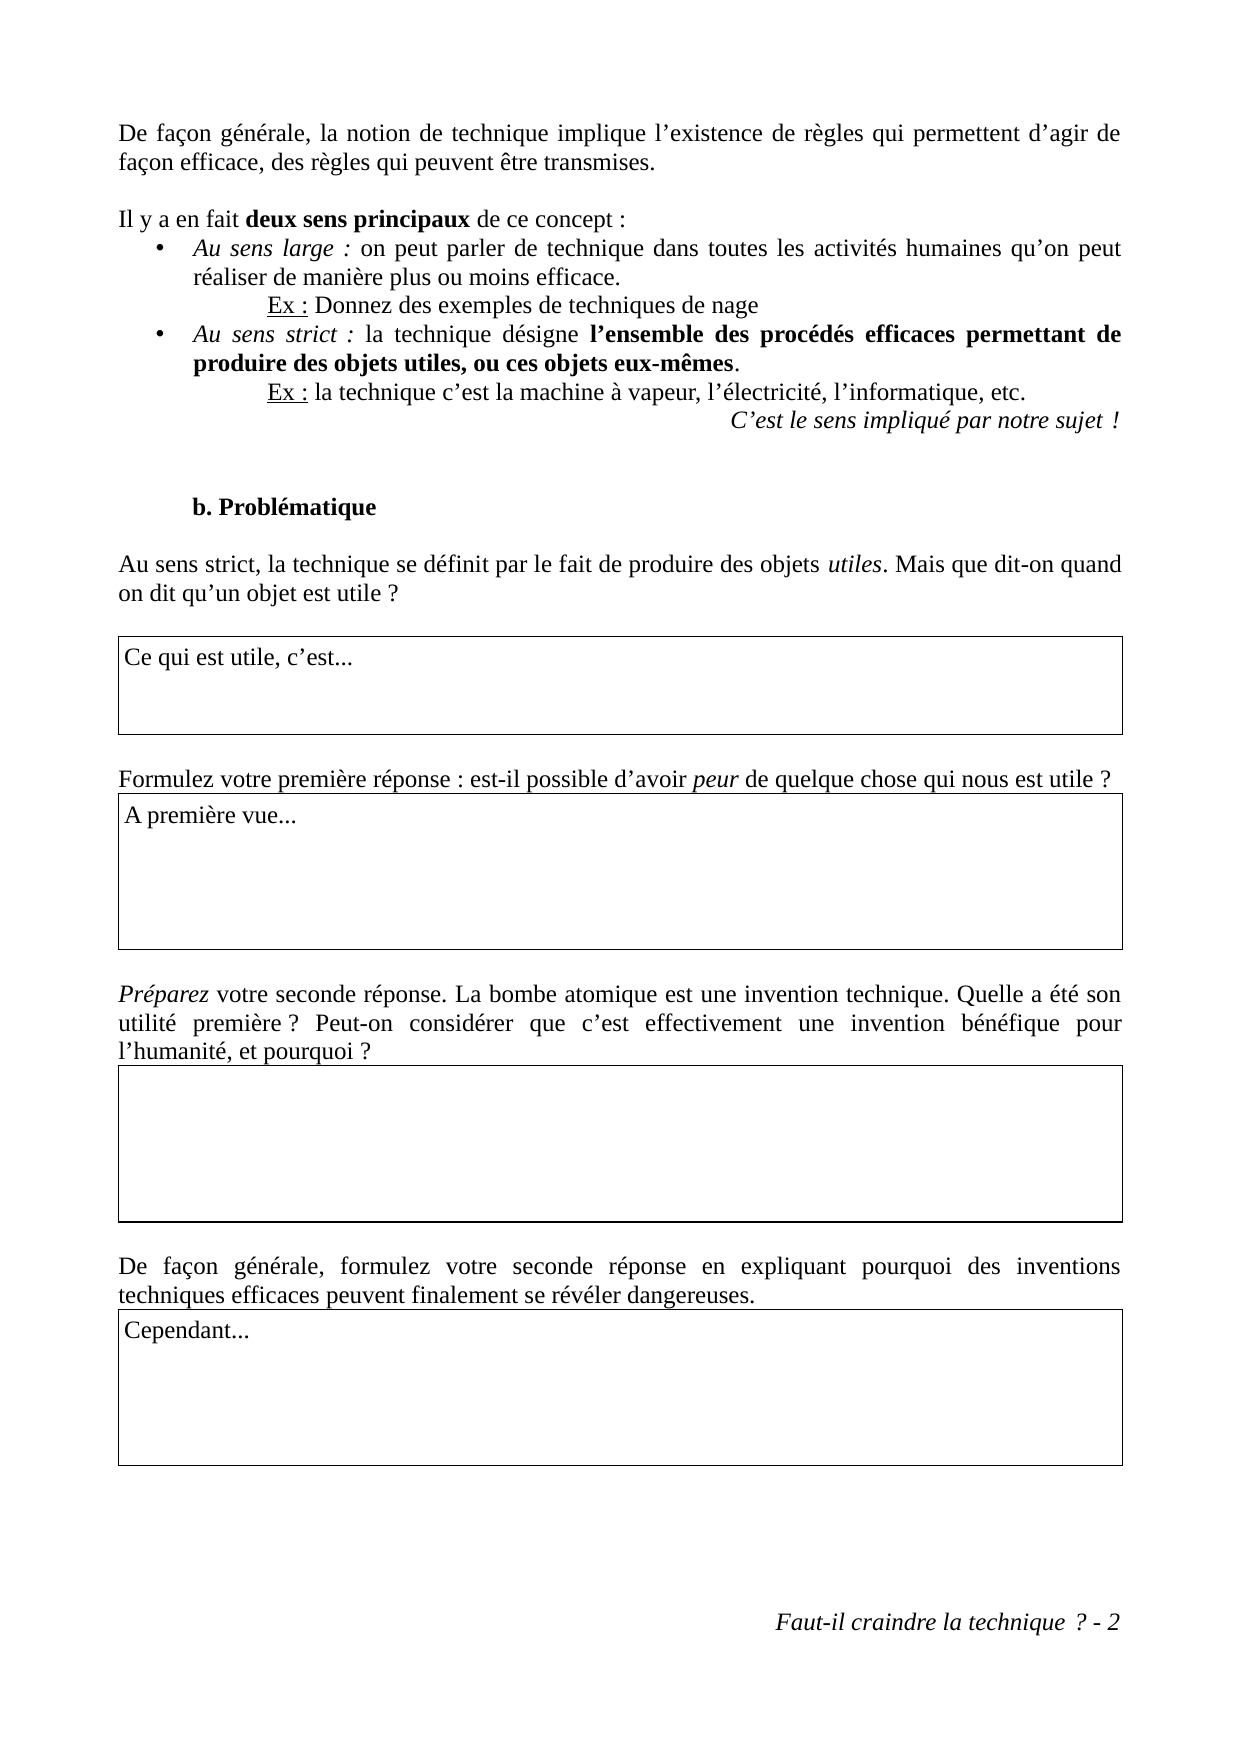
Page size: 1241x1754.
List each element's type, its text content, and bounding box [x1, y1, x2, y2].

table_header [119, 1066, 1122, 1221]
list C’est le sens impliqué par notre sujet ! [229, 406, 1122, 434]
text Formulez votre première réponse : est-il possible d’avoir peur de quelque chose qui nous est utile ? [118, 764, 1122, 793]
list Au sens large : on peut parler de technique dans toutes les activités humaines qu’on peut réaliser de manière plus ou moins efficace. [156, 233, 1122, 291]
list Ex : la technique c’est la machine à vapeur, l’électricité, l’informatique, etc. [229, 377, 1122, 406]
text Préparez votre seconde réponse. La bombe atomique est une invention technique. Quelle a été son utilité première ? Peut-on considérer que c’est effectivement une invention bénéfique pour l’humanité, et pourquoi ? [118, 979, 1122, 1065]
table_header A première vue... [119, 794, 1122, 949]
table_header Cependant... [119, 1310, 1122, 1465]
text De façon générale, la notion de technique implique l’existence de règles qui permettent d’agir de façon efficace, des règles qui peuvent être transmises. [118, 118, 1122, 176]
text b. Problématique [192, 492, 1122, 521]
list Ex : Donnez des exemples de techniques de nage [229, 291, 1122, 319]
text De façon générale, formulez votre seconde réponse en expliquant pourquoi des inventions techniques efficaces peuvent finalement se révéler dangereuses. [118, 1251, 1122, 1309]
list Au sens strict : la technique désigne l’ensemble des procédés efficaces permettant de produire des objets utiles, ou ces objets eux-mêmes. [156, 319, 1122, 377]
table_header Ce qui est utile, c’est... [119, 637, 1122, 734]
text Au sens strict, la technique se définit par le fait de produire des objets utiles. Mais que dit-on quand on dit qu’un objet est utile ? [118, 549, 1122, 607]
text Il y a en fait deux sens principaux de ce concept : [118, 204, 1122, 233]
